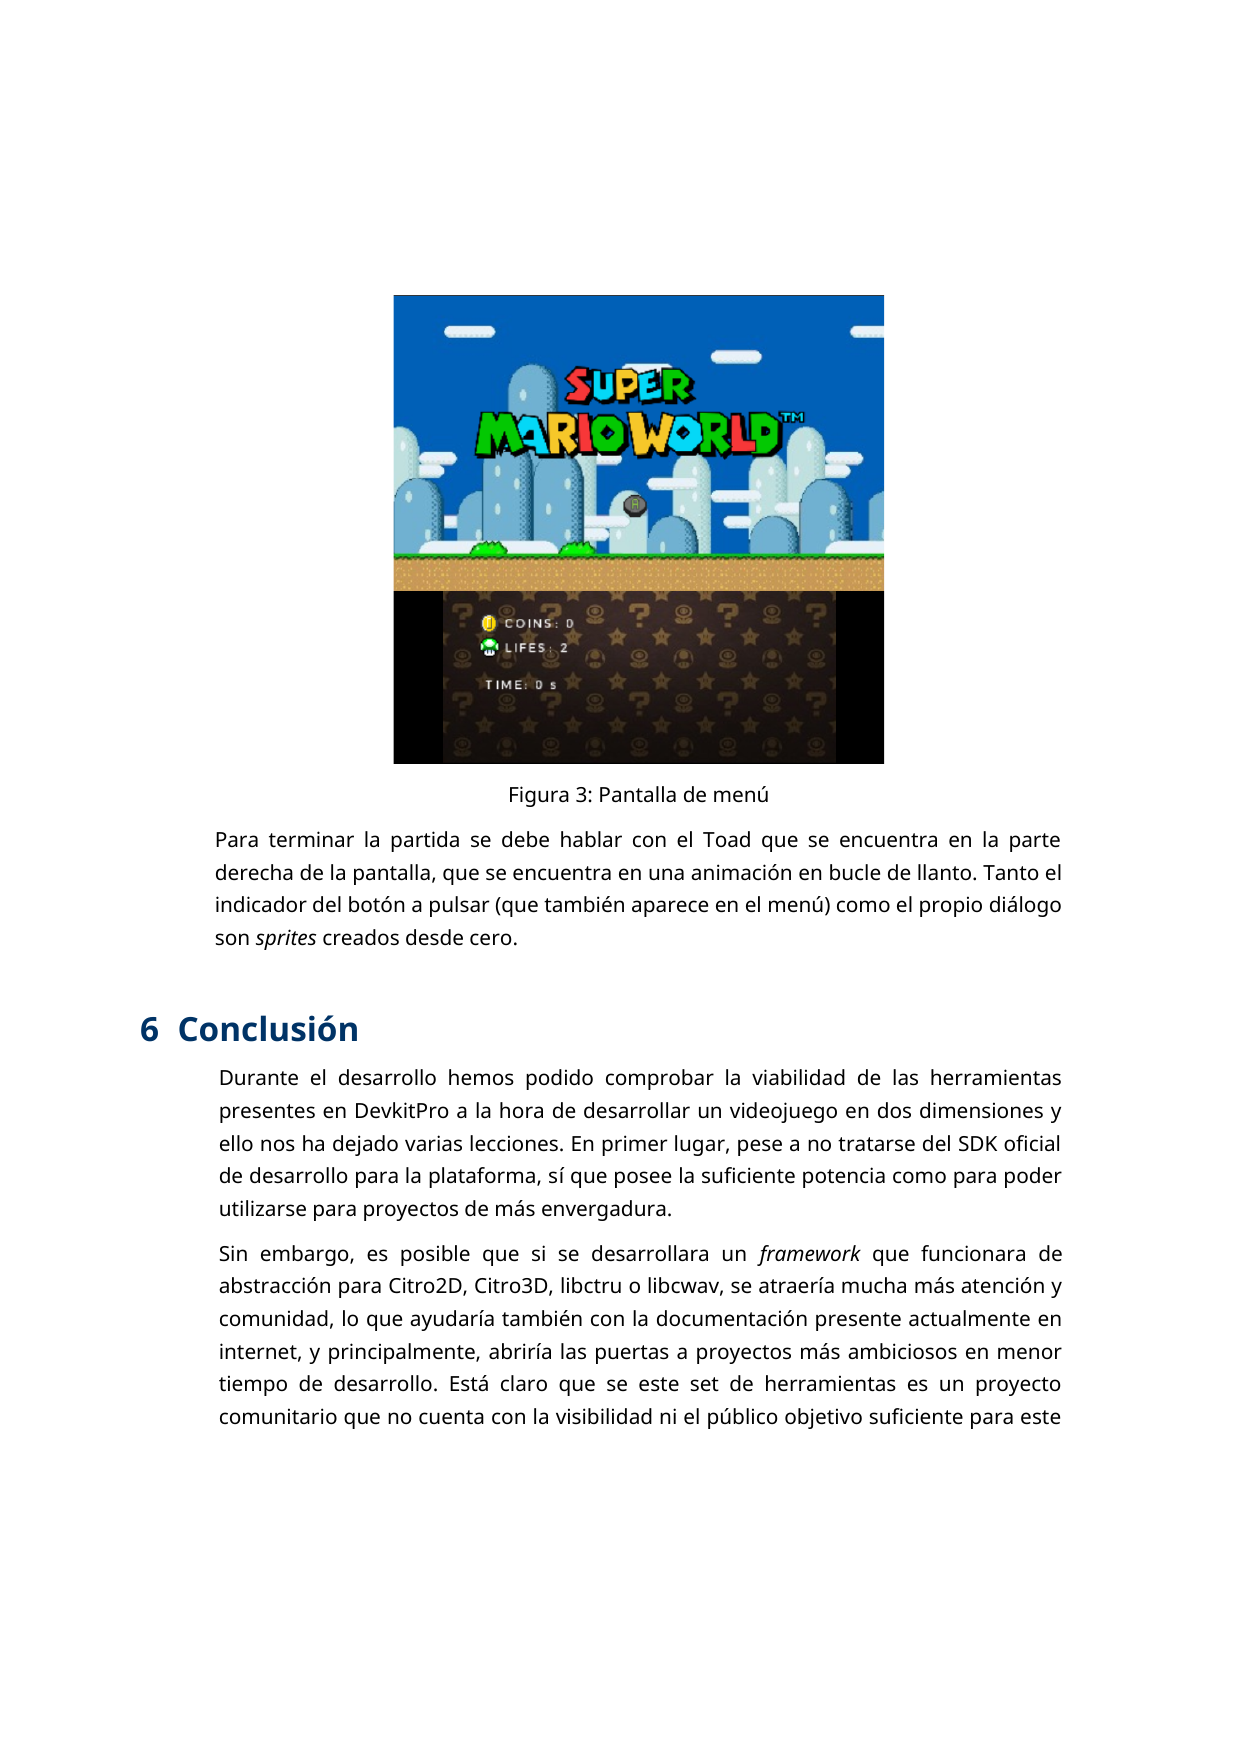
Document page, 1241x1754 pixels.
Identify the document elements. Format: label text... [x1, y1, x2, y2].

text Figura 3: Pantalla de menú [214, 780, 1063, 808]
text Durante el desarrollo hemos podido comprobar la viabilidad de las herramientas presentes en DevkitPro a la hora de desarrollar un videojuego en dos dimensiones y ello nos ha dejado varias lecciones. En primer lugar, pese a no tratarse del SDK oficial de desarrollo para la plataforma, sí que posee la suficiente potencia como para poder utilizarse para proyectos de más envergadura. [218, 1063, 1063, 1222]
text Para terminar la partida se debe hablar con el Toad que se encuentra en la parte derecha de la pantalla, que se encuentra en una animación en bucle de llanto. Tanto el indicador del botón a pulsar (que también aparece en el menú) como el propio diálogo son sprites creados desde cero. [214, 825, 1063, 951]
text Sin embargo, es posible que si se desarrollara un framework que funcionara de abstracción para Citro2D, Citro3D, libctru o libcwav, se atraería mucha más atención y comunidad, lo que ayudaría también con la documentación presente actualmente en internet, y principalmente, abriría las puertas a proyectos más ambiciosos en menor tiempo de desarrollo. Está claro que se este set de herramientas es un proyecto comunitario que no cuenta con la visibilidad ni el público objetivo suficiente para este [218, 1239, 1063, 1430]
picture [393, 295, 885, 764]
subtitle Conclusión [140, 1006, 1063, 1051]
